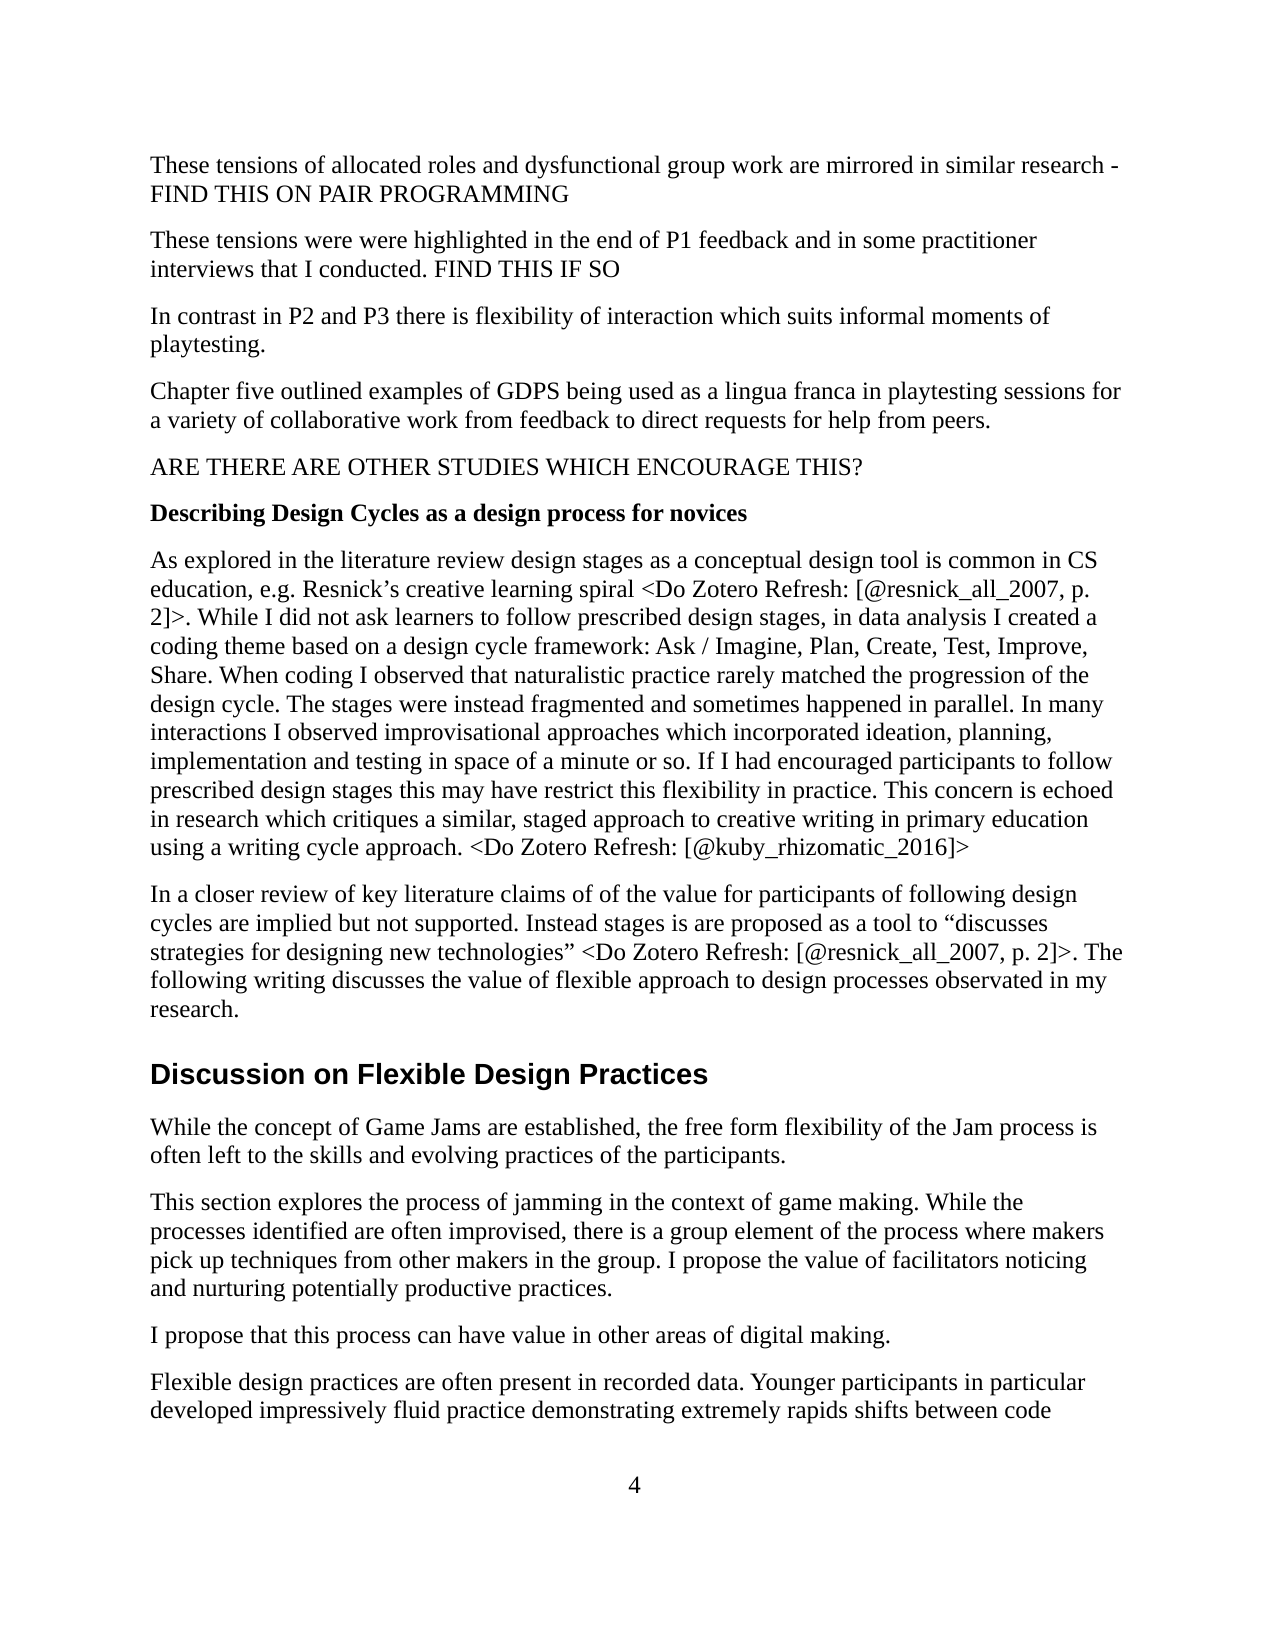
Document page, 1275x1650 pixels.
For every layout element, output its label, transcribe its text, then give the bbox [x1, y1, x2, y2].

text These tensions of allocated roles and dysfunctional group work are mirrored in similar research - FIND THIS ON PAIR PROGRAMMING [150, 150, 1125, 207]
text As explored in the literature review design stages as a conceptual design tool is common in CS education, e.g. Resnick’s creative learning spiral <Do Zotero Refresh: [@resnick_all_2007, p. 2]>. While I did not ask learners to follow prescribed design stages, in data analysis I created a coding theme based on a design cycle framework: Ask / Imagine, Plan, Create, Test, Improve, Share. When coding I observed that naturalistic practice rarely matched the progression of the design cycle. The stages were instead fragmented and sometimes happened in parallel. In many interactions I observed improvisational approaches which incorporated ideation, planning, implementation and testing in space of a minute or so. If I had encouraged participants to follow prescribed design stages this may have restrict this flexibility in practice. This concern is echoed in research which critiques a similar, staged approach to creative writing in primary education using a writing cycle approach. <Do Zotero Refresh: [@kuby_rhizomatic_2016]> [150, 545, 1125, 861]
text While the concept of Game Jams are established, the free form flexibility of the Jam process is often left to the skills and evolving practices of the participants. [150, 1112, 1125, 1169]
text I propose that this process can have value in other areas of digital making. [150, 1320, 1125, 1349]
subtitle Discussion on Flexible Design Practices [150, 1057, 1125, 1090]
text These tensions were were highlighted in the end of P1 feedback and in some practitioner interviews that I conducted. FIND THIS IF SO [150, 225, 1125, 283]
text Flexible design practices are often present in recorded data. Younger participants in particular developed impressively fluid practice demonstrating extremely rapids shifts between code [150, 1367, 1125, 1424]
text Describing Design Cycles as a design process for novices [150, 498, 1125, 527]
text ARE THERE ARE OTHER STUDIES WHICH ENCOURAGE THIS? [150, 452, 1125, 480]
text This section explores the process of jamming in the context of game making. While the processes identified are often improvised, there is a group element of the process where makers pick up techniques from other makers in the group. I propose the value of facilitators noticing and nurturing potentially productive practices. [150, 1187, 1125, 1302]
text In contrast in P2 and P3 there is flexibility of interaction which suits informal moments of playtesting. [150, 301, 1125, 358]
text In a closer review of key literature claims of of the value for participants of following design cycles are implied but not supported. Instead stages is are proposed as a tool to “discusses strategies for designing new technologies” <Do Zotero Refresh: [@resnick_all_2007, p. 2]>. The following writing discusses the value of flexible approach to design processes observated in my research. [150, 879, 1125, 1023]
text Chapter five outlined examples of GDPS being used as a lingua franca in playtesting sessions for a variety of collaborative work from feedback to direct requests for help from peers. [150, 376, 1125, 434]
